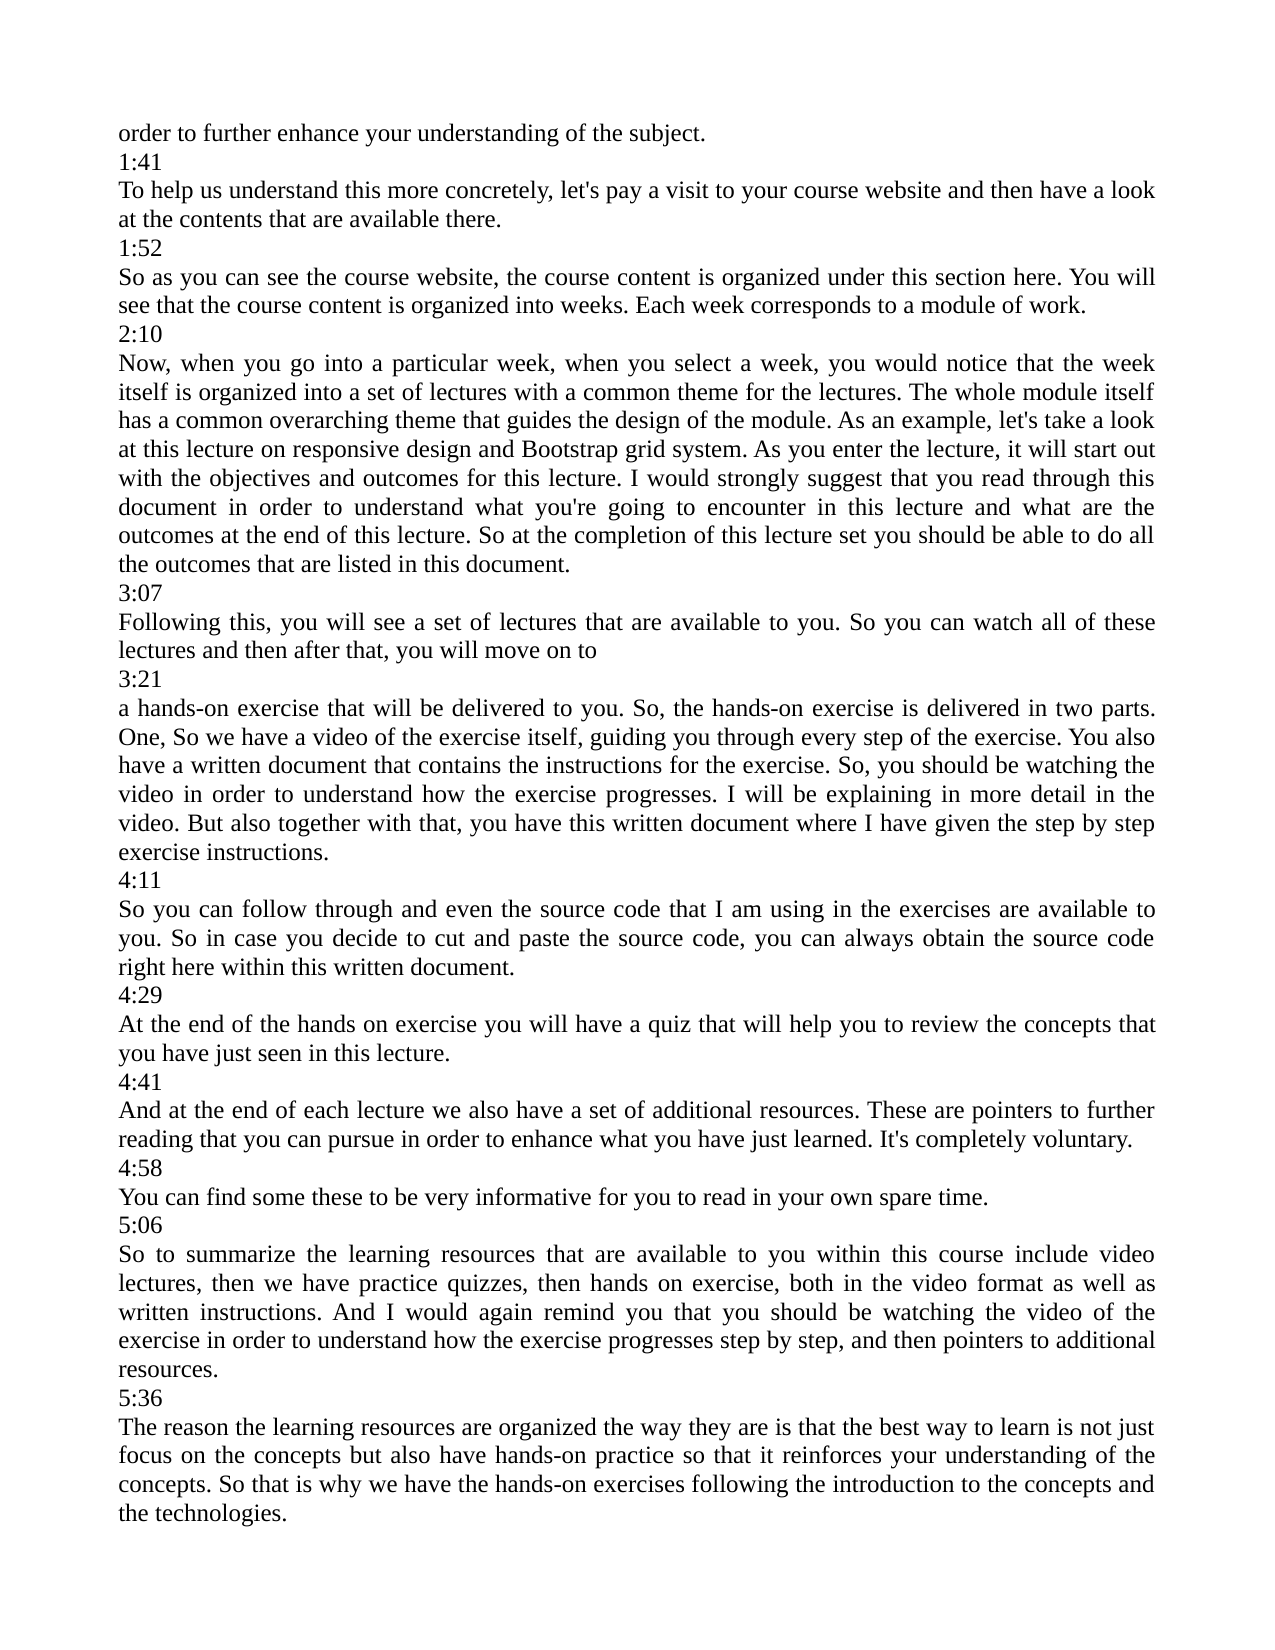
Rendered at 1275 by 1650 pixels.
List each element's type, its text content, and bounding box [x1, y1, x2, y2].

text You can find some these to be very informative for you to read in your own spare time. [118, 1182, 1157, 1211]
text 5:36 [118, 1383, 1157, 1412]
text 4:29 [118, 981, 1157, 1009]
text a hands-on exercise that will be delivered to you. So, the hands-on exercise is delivered in two parts. One, So we have a video of the exercise itself, guiding you through every step of the exercise. You also have a written document that contains the instructions for the exercise. So, you should be watching the video in order to understand how the exercise progresses. I will be explaining in more detail in the video. But also together with that, you have this written document where I have given the step by step exercise instructions. [118, 693, 1157, 866]
text 4:11 [118, 866, 1157, 894]
text So to summarize the learning resources that are available to you within this course include video lectures, then we have practice quizzes, then hands on exercise, both in the video format as well as written instructions. And I would again remind you that you should be watching the video of the exercise in order to understand how the exercise progresses step by step, and then pointers to additional resources. [118, 1239, 1157, 1383]
text 3:21 [118, 664, 1157, 693]
text 5:06 [118, 1211, 1157, 1239]
text At the end of the hands on exercise you will have a quiz that will help you to review the concepts that you have just seen in this lecture. [118, 1009, 1157, 1067]
text So you can follow through and even the source code that I am using in the exercises are available to you. So in case you decide to cut and paste the source code, you can always obtain the source code right here within this written document. [118, 894, 1157, 981]
text The reason the learning resources are organized the way they are is that the best way to learn is not just focus on the concepts but also have hands-on practice so that it reinforces your understanding of the concepts. So that is why we have the hands-on exercises following the introduction to the concepts and the technologies. [118, 1412, 1157, 1527]
text Now, when you go into a particular week, when you select a week, you would notice that the week itself is organized into a set of lectures with a common theme for the lectures. The whole module itself has a common overarching theme that guides the design of the module. As an example, let's take a look at this lecture on responsive design and Bootstrap grid system. As you enter the lecture, it will start out with the objectives and outcomes for this lecture. I would strongly suggest that you read through this document in order to understand what you're going to encounter in this lecture and what are the outcomes at the end of this lecture. So at the completion of this lecture set you should be able to do all the outcomes that are listed in this document. [118, 348, 1157, 578]
text 4:58 [118, 1153, 1157, 1182]
text 4:41 [118, 1067, 1157, 1096]
text 2:10 [118, 319, 1157, 348]
text 3:07 [118, 578, 1157, 607]
text 1:52 [118, 233, 1157, 262]
text Following this, you will see a set of lectures that are available to you. So you can watch all of these lectures and then after that, you will move on to [118, 607, 1157, 664]
text So as you can see the course website, the course content is organized under this section here. You will see that the course content is organized into weeks. Each week corresponds to a module of work. [118, 262, 1157, 319]
text And at the end of each lecture we also have a set of additional resources. These are pointers to further reading that you can pursue in order to enhance what you have just learned. It's completely voluntary. [118, 1096, 1157, 1153]
text order to further enhance your understanding of the subject. [118, 118, 1157, 147]
text 1:41 [118, 147, 1157, 176]
text To help us understand this more concretely, let's pay a visit to your course website and then have a look at the contents that are available there. [118, 176, 1157, 233]
